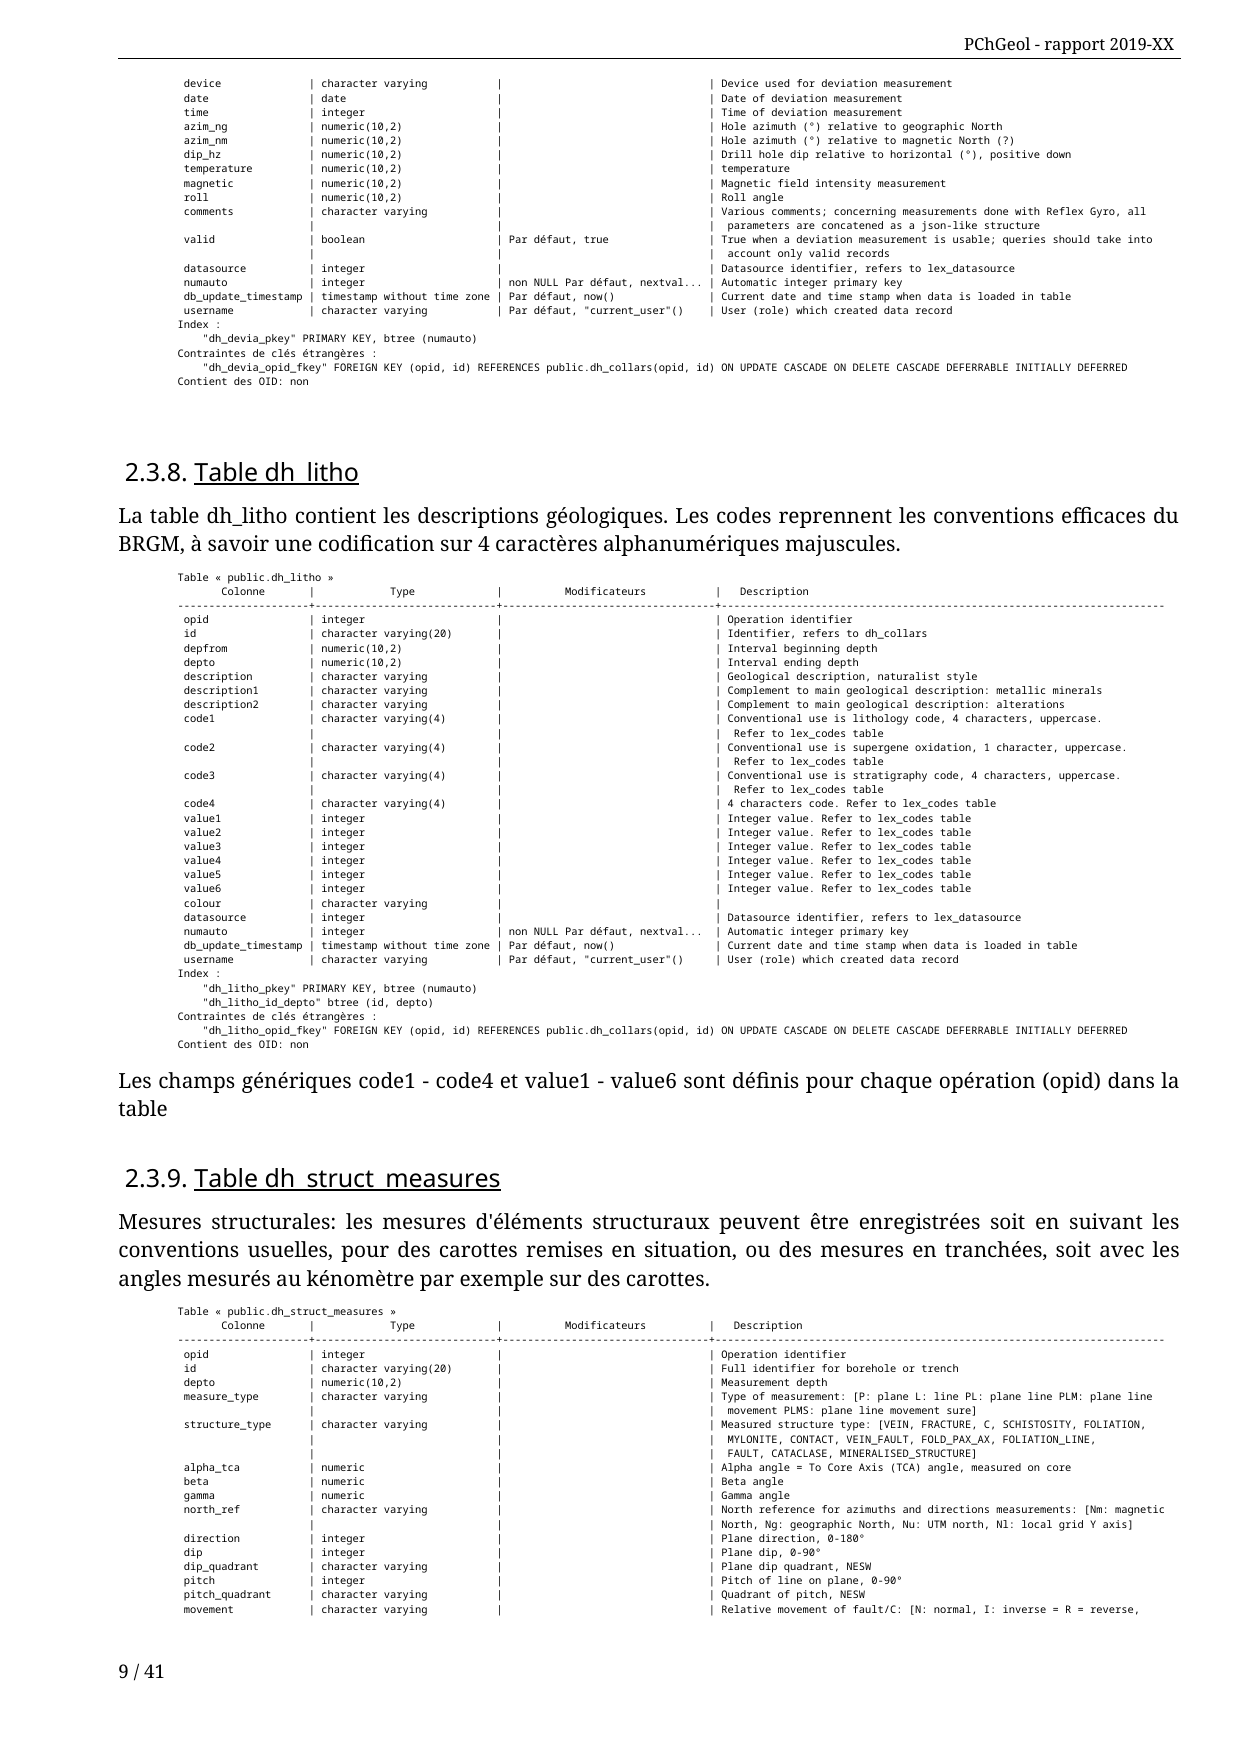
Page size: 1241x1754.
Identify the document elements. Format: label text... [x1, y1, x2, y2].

text opid | integer | | Operation identifier [177, 1347, 1181, 1361]
text value5 | integer | | Integer value. Refer to lex_codes table [177, 868, 1181, 882]
text value6 | integer | | Integer value. Refer to lex_codes table [177, 882, 1181, 896]
text magnetic | numeric(10,2) | | Magnetic field intensity measurement [177, 176, 1181, 190]
subtitle Table dh_struct_measures [118, 1160, 1181, 1194]
text value1 | integer | | Integer value. Refer to lex_codes table [177, 811, 1181, 825]
text colour | character varying | | [177, 896, 1181, 910]
text db_update_timestamp | timestamp without time zone | Par défaut, now() | Current date and time stamp when data is loaded in table [177, 938, 1181, 953]
text Colonne | Type | Modificateurs | Description [177, 1319, 1181, 1333]
text datasource | integer | | Datasource identifier, refers to lex_datasource [177, 910, 1181, 924]
text datasource | integer | | Datasource identifier, refers to lex_datasource [177, 261, 1181, 275]
text | | | MYLONITE, CONTACT, VEIN_FAULT, FOLD_PAX_AX, FOLIATION_LINE, [177, 1432, 1181, 1446]
text value4 | integer | | Integer value. Refer to lex_codes table [177, 853, 1181, 868]
text | | | North, Ng: geographic North, Nu: UTM north, Nl: local grid Y axis] [177, 1517, 1181, 1531]
text opid | integer | | Operation identifier [177, 613, 1181, 627]
text "dh_devia_opid_fkey" FOREIGN KEY (opid, id) REFERENCES public.dh_collars(opid, id) ON UPDATE CASCADE ON DELETE CASCADE DEFERRABLE INITIALLY DEFERRED [177, 360, 1181, 374]
text numauto | integer | non NULL Par défaut, nextval... | Automatic integer primary key [177, 924, 1181, 938]
text azim_nm | numeric(10,2) | | Hole azimuth (°) relative to magnetic North (?) [177, 133, 1181, 148]
text value2 | integer | | Integer value. Refer to lex_codes table [177, 825, 1181, 839]
text username | character varying | Par défaut, "current_user"() | User (role) which created data record [177, 953, 1181, 967]
text "dh_litho_pkey" PRIMARY KEY, btree (numauto) [177, 981, 1181, 995]
text beta | numeric | | Beta angle [177, 1474, 1181, 1489]
text temperature | numeric(10,2) | | temperature [177, 162, 1181, 176]
text Contient des OID: non [177, 374, 1181, 388]
text | | | movement PLMS: plane line movement sure] [177, 1404, 1181, 1418]
text pitch_quadrant | character varying | | Quadrant of pitch, NESW [177, 1588, 1181, 1602]
subtitle Table dh_litho [118, 454, 1181, 488]
text comments | character varying | | Various comments; concerning measurements done with Reflex Gyro, all [177, 204, 1181, 218]
text depto | numeric(10,2) | | Interval ending depth [177, 655, 1181, 669]
text code2 | character varying(4) | | Conventional use is supergene oxidation, 1 character, uppercase. [177, 740, 1181, 754]
text device | character varying | | Device used for deviation measurement [177, 77, 1181, 91]
text movement | character varying | | Relative movement of fault/C: [N: normal, I: inverse = R = reverse, [177, 1602, 1181, 1616]
text Les champs génériques code1 - code4 et value1 - value6 sont définis pour chaque opération (opid) dans la table [118, 1066, 1181, 1123]
text | | | Refer to lex_codes table [177, 754, 1181, 768]
text id | character varying(20) | | Identifier, refers to dh_collars [177, 627, 1181, 641]
text azim_ng | numeric(10,2) | | Hole azimuth (°) relative to geographic North [177, 119, 1181, 133]
text Index : [177, 967, 1181, 981]
text Table « public.dh_struct_measures » [177, 1304, 1181, 1319]
text structure_type | character varying | | Measured structure type: [VEIN, FRACTURE, C, SCHISTOSITY, FOLIATION, [177, 1418, 1181, 1432]
text description | character varying | | Geological description, naturalist style [177, 669, 1181, 683]
text Contraintes de clés étrangères : [177, 346, 1181, 360]
text measure_type | character varying | | Type of measurement: [P: plane L: line PL: plane line PLM: plane line [177, 1389, 1181, 1404]
text dip_quadrant | character varying | | Plane dip quadrant, NESW [177, 1559, 1181, 1574]
text time | integer | | Time of deviation measurement [177, 105, 1181, 119]
text dip_hz | numeric(10,2) | | Drill hole dip relative to horizontal (°), positive down [177, 148, 1181, 162]
text gamma | numeric | | Gamma angle [177, 1489, 1181, 1503]
text ---------------------+-----------------------------+----------------------------------+----------------------------------------------------------------------- [177, 598, 1181, 613]
text pitch | integer | | Pitch of line on plane, 0-90° [177, 1574, 1181, 1588]
text roll | numeric(10,2) | | Roll angle [177, 190, 1181, 204]
text | | | FAULT, CATACLASE, MINERALISED_STRUCTURE] [177, 1446, 1181, 1460]
text "dh_litho_id_depto" btree (id, depto) [177, 995, 1181, 1009]
text Colonne | Type | Modificateurs | Description [177, 584, 1181, 598]
text depto | numeric(10,2) | | Measurement depth [177, 1375, 1181, 1389]
text valid | boolean | Par défaut, true | True when a deviation measurement is usable; queries should take into [177, 233, 1181, 247]
text direction | integer | | Plane direction, 0-180° [177, 1531, 1181, 1545]
text Table « public.dh_litho » [177, 570, 1181, 584]
text db_update_timestamp | timestamp without time zone | Par défaut, now() | Current date and time stamp when data is loaded in table [177, 289, 1181, 303]
text code3 | character varying(4) | | Conventional use is stratigraphy code, 4 characters, uppercase. [177, 768, 1181, 783]
text | | | Refer to lex_codes table [177, 726, 1181, 740]
text Contraintes de clés étrangères : [177, 1009, 1181, 1023]
text dip | integer | | Plane dip, 0-90° [177, 1545, 1181, 1559]
text Contient des OID: non [177, 1038, 1181, 1052]
text numauto | integer | non NULL Par défaut, nextval... | Automatic integer primary key [177, 275, 1181, 289]
text id | character varying(20) | | Full identifier for borehole or trench [177, 1361, 1181, 1375]
text | | | Refer to lex_codes table [177, 783, 1181, 797]
text ---------------------+-----------------------------+---------------------------------+------------------------------------------------------------------------ [177, 1333, 1181, 1347]
text | | | account only valid records [177, 247, 1181, 261]
text Index : [177, 318, 1181, 332]
text "dh_devia_pkey" PRIMARY KEY, btree (numauto) [177, 332, 1181, 346]
text "dh_litho_opid_fkey" FOREIGN KEY (opid, id) REFERENCES public.dh_collars(opid, id) ON UPDATE CASCADE ON DELETE CASCADE DEFERRABLE INITIALLY DEFERRED [177, 1023, 1181, 1038]
text value3 | integer | | Integer value. Refer to lex_codes table [177, 839, 1181, 853]
text code4 | character varying(4) | | 4 characters code. Refer to lex_codes table [177, 797, 1181, 811]
text username | character varying | Par défaut, "current_user"() | User (role) which created data record [177, 303, 1181, 318]
text description1 | character varying | | Complement to main geological description: metallic minerals [177, 683, 1181, 698]
text alpha_tca | numeric | | Alpha angle = To Core Axis (TCA) angle, measured on core [177, 1460, 1181, 1474]
text Mesures structurales: les mesures d'éléments structuraux peuvent être enregistrées soit en suivant les conventions usuelles, pour des carottes remises en situation, ou des mesures en tranchées, soit avec les angles mesurés au kénomètre par exemple sur des carottes. [118, 1207, 1181, 1292]
text date | date | | Date of deviation measurement [177, 91, 1181, 105]
text | | | parameters are concatened as a json-like structure [177, 218, 1181, 233]
text code1 | character varying(4) | | Conventional use is lithology code, 4 characters, uppercase. [177, 712, 1181, 726]
text north_ref | character varying | | North reference for azimuths and directions measurements: [Nm: magnetic [177, 1503, 1181, 1517]
text La table dh_litho contient les descriptions géologiques. Les codes reprennent les conventions efficaces du BRGM, à savoir une codification sur 4 caractères alphanumériques majuscules. [118, 501, 1181, 558]
text description2 | character varying | | Complement to main geological description: alterations [177, 698, 1181, 712]
text depfrom | numeric(10,2) | | Interval beginning depth [177, 641, 1181, 655]
